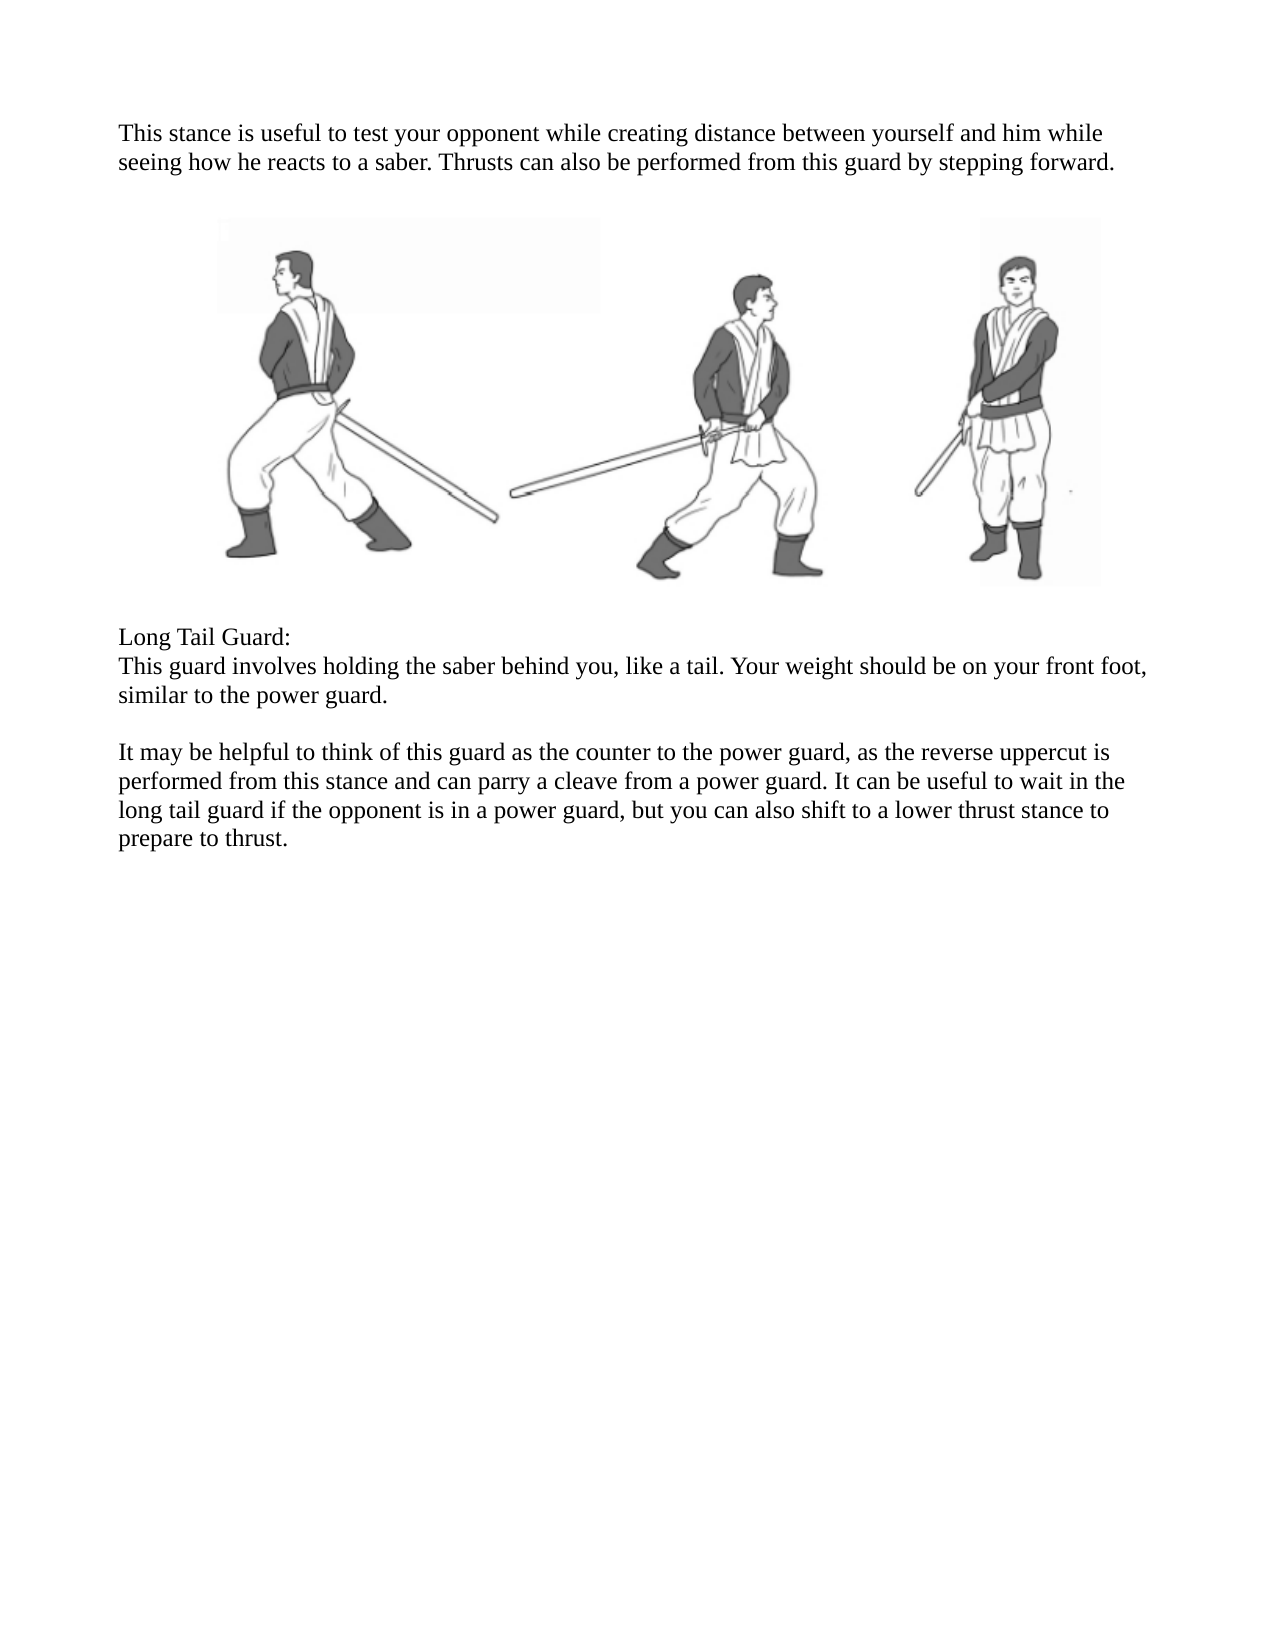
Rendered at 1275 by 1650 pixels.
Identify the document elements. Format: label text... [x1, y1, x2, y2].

picture [174, 204, 1101, 594]
text This guard involves holding the saber behind you, like a tail. Your weight should be on your front foot, similar to the power guard. [118, 651, 1157, 708]
text This stance is useful to test your opponent while creating distance between yourself and him while seeing how he reacts to a saber. Thrusts can also be performed from this guard by stepping forward. [118, 118, 1157, 176]
text It may be helpful to think of this guard as the counter to the power guard, as the reverse uppercut is performed from this stance and can parry a cleave from a power guard. It can be useful to wait in the long tail guard if the opponent is in a power guard, but you can also shift to a lower thrust stance to prepare to thrust. [118, 737, 1157, 852]
text Long Tail Guard: [118, 622, 1157, 651]
